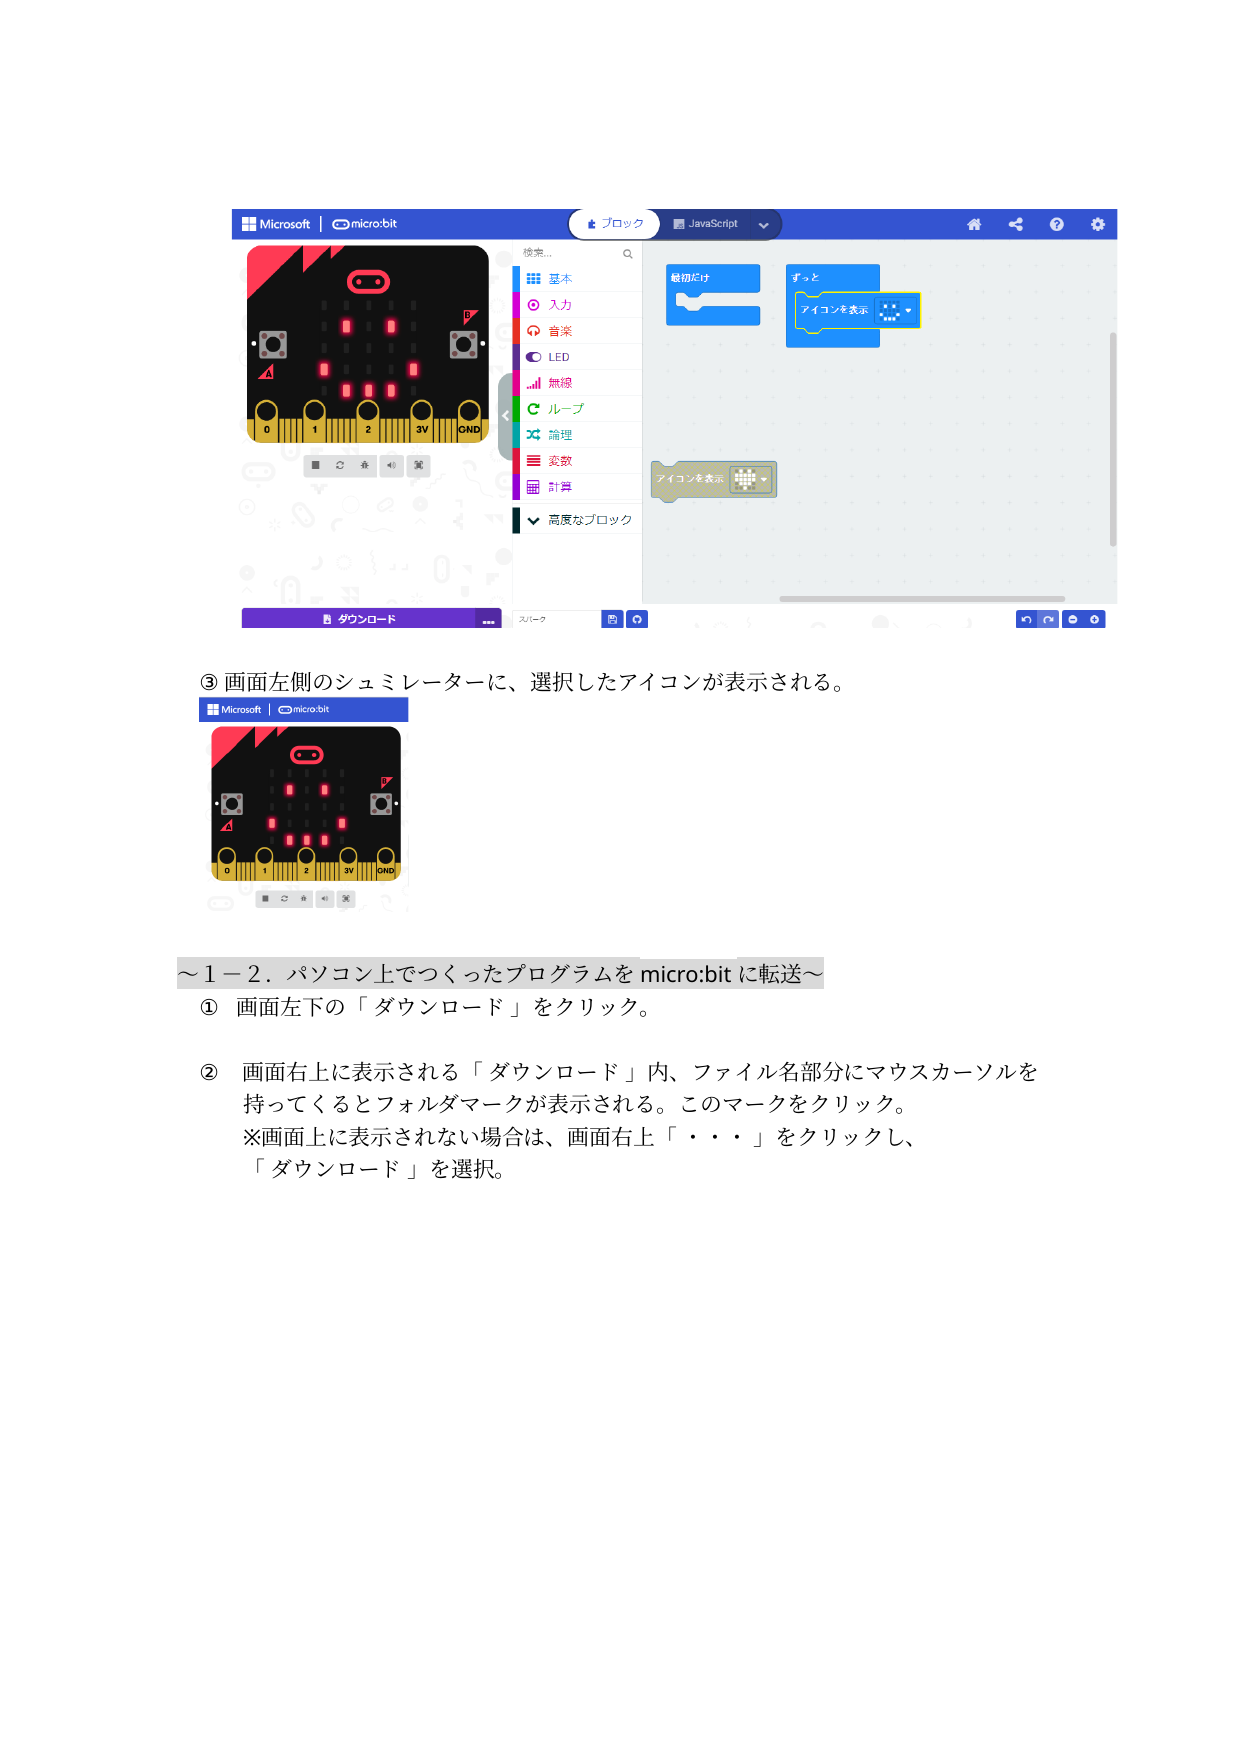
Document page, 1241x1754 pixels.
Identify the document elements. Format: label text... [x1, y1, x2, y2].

text ～１－２．パソコン上でつくったプログラムをmicro:bit に転送～ [177, 957, 1063, 989]
list 「 ダウンロード 」を選択。 [199, 1152, 1063, 1184]
picture [231, 209, 1118, 628]
list 持ってくるとフォルダマークが表示される。このマークをクリック。 [177, 1087, 1063, 1119]
list 画面左下の「 ダウンロード 」をクリック。 [199, 989, 1063, 1022]
list 画面左側のシュミレーターに、選択したアイコンが表示される。 [199, 664, 1063, 697]
list 画面右上に表示される「 ダウンロード 」内、ファイル名部分にマウスカーソルを [199, 1054, 1063, 1087]
list ※画面上に表示されない場合は、画面右上「 ・・・ 」をクリックし、 [199, 1119, 1063, 1152]
